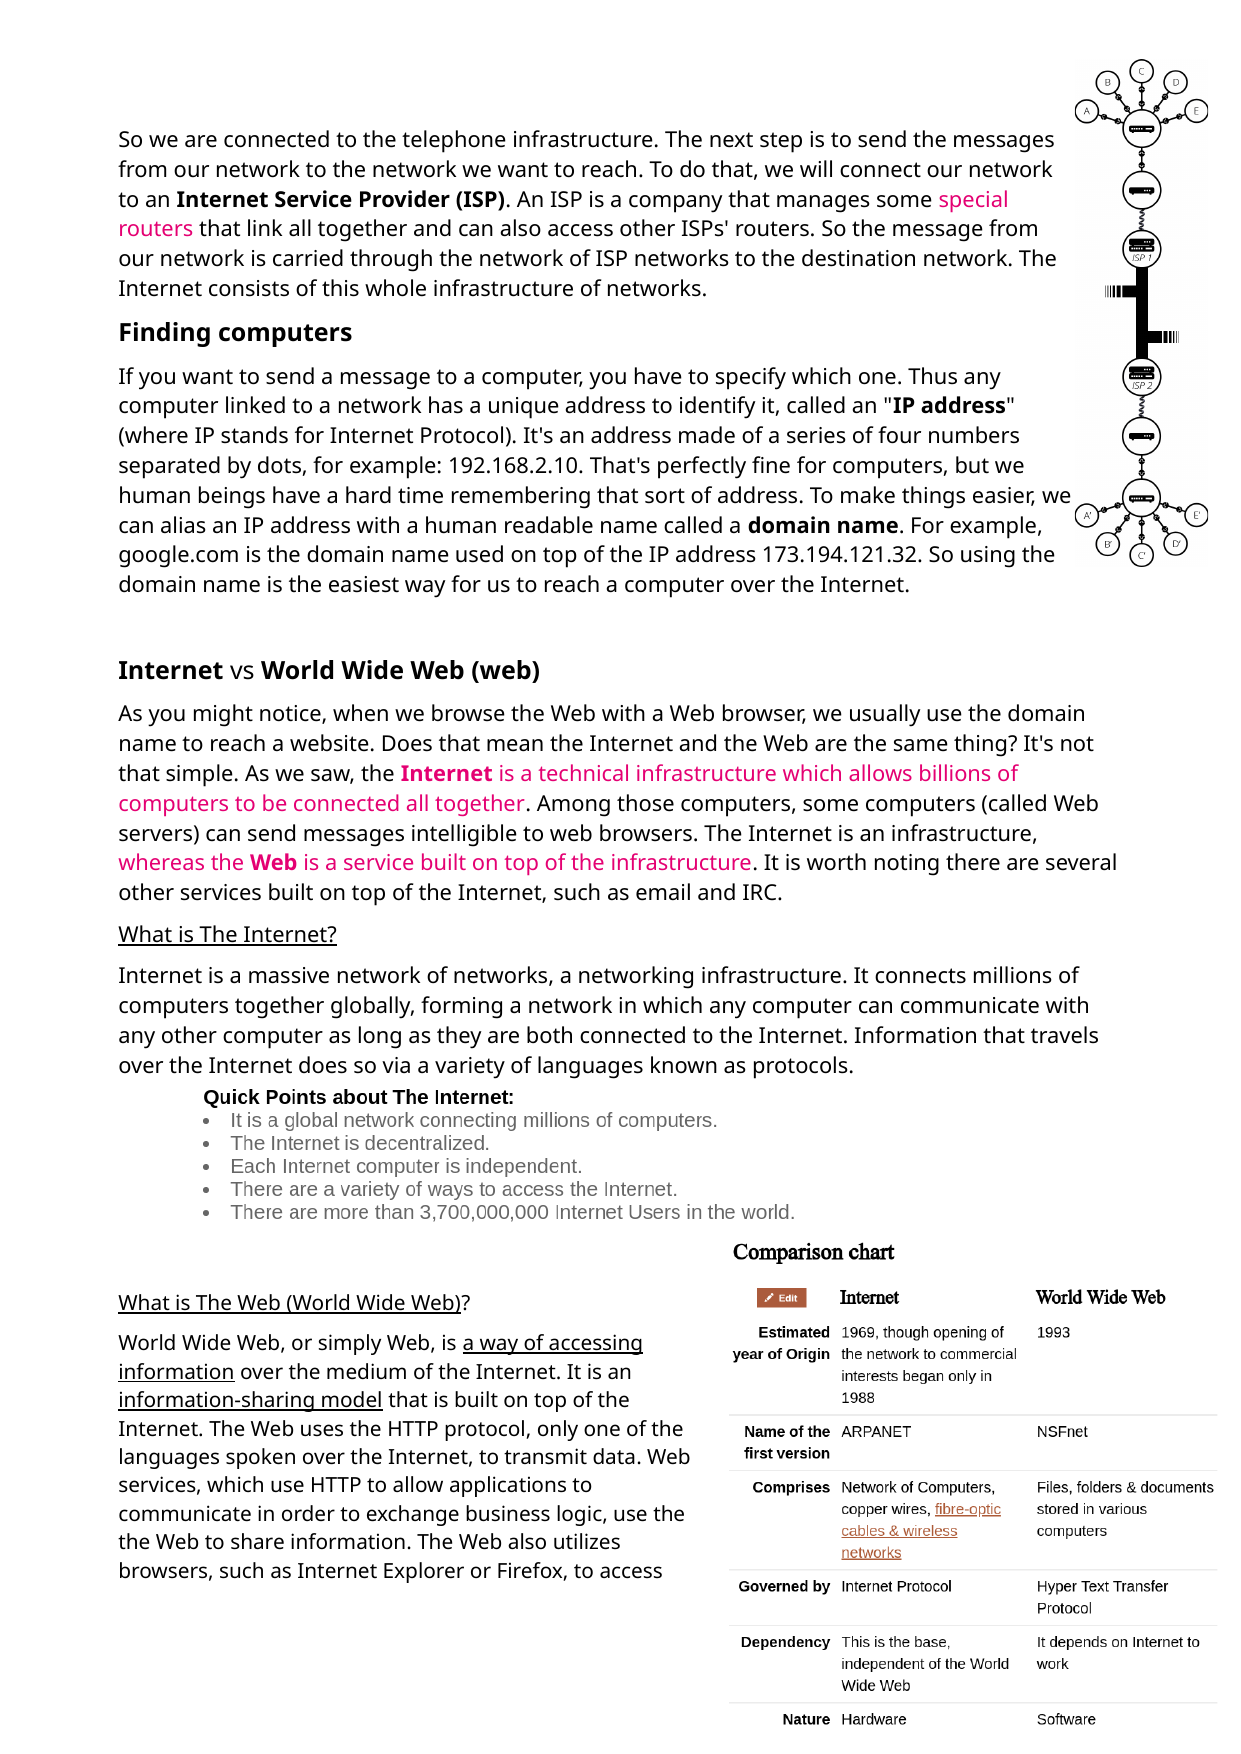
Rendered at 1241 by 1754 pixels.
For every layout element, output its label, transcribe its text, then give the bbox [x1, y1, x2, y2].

text Internet vs World Wide Web (web) [118, 652, 1122, 687]
text Finding computers [118, 315, 1074, 349]
text If you want to send a message to a computer, you have to specify which one. Thus any computer linked to a network has a unique address to identify it, called an "IP address" (where IP stands for Internet Protocol). It's an address made of a series of four numbers separated by dots, for example: 192.168.2.10. That's perfectly fine for computers, but we human beings have a hard time remembering that sort of address. To make things easier, we can alias an IP address with a human readable name called a domain name. For example, google.com is the domain name used on top of the IP address 173.194.121.32. So using the domain name is the easiest way for us to reach a computer over the Internet. [118, 361, 1122, 599]
text Internet is a massive network of networks, a networking infrastructure. It connects millions of computers together globally, forming a network in which any computer can communicate with any other computer as long as they are both connected to the Internet. Information that travels over the Internet does so via a variety of languages known as protocols. [118, 961, 1122, 1080]
text World Wide Web, or simply Web, is a way of accessing information over the medium of the Internet. It is an information-sharing model that is built on top of the Internet. The Web uses the HTTP protocol, only one of the languages spoken over the Internet, to transmit data. Web services, which use HTTP to allow applications to communicate in order to exchange business logic, use the the Web to share information. The Web also utilizes browsers, such as Internet Explorer or Firefox, to access [118, 1328, 728, 1584]
text What is The Web (World Wide Web)? [118, 1288, 728, 1316]
picture [1074, 59, 1209, 567]
picture [197, 1085, 798, 1227]
text So we are connected to the telephone infrastructure. The next step is to send the messages from our network to the network we want to reach. To do that, we will connect our network to an Internet Service Provider (ISP). An ISP is a company that manages some special routers that link all together and can also access other ISPs' routers. So the message from our network is carried through the network of ISP networks to the destination network. The Internet consists of this whole infrastructure of networks. [118, 124, 1074, 303]
text What is The Internet? [118, 919, 1122, 949]
picture [728, 1238, 1218, 1731]
text As you might notice, when we browse the Web with a Web browser, we usually use the domain name to reach a website. Does that mean the Internet and the Web are the same thing? It's not that simple. As we saw, the Internet is a technical infrastructure which allows billions of computers to be connected all together. Among those computers, some computers (called Web servers) can send messages intelligible to web browsers. The Internet is an infrastructure, whereas the Web is a service built on top of the infrastructure. It is worth noting there are several other services built on top of the Internet, such as email and IRC. [118, 698, 1122, 907]
